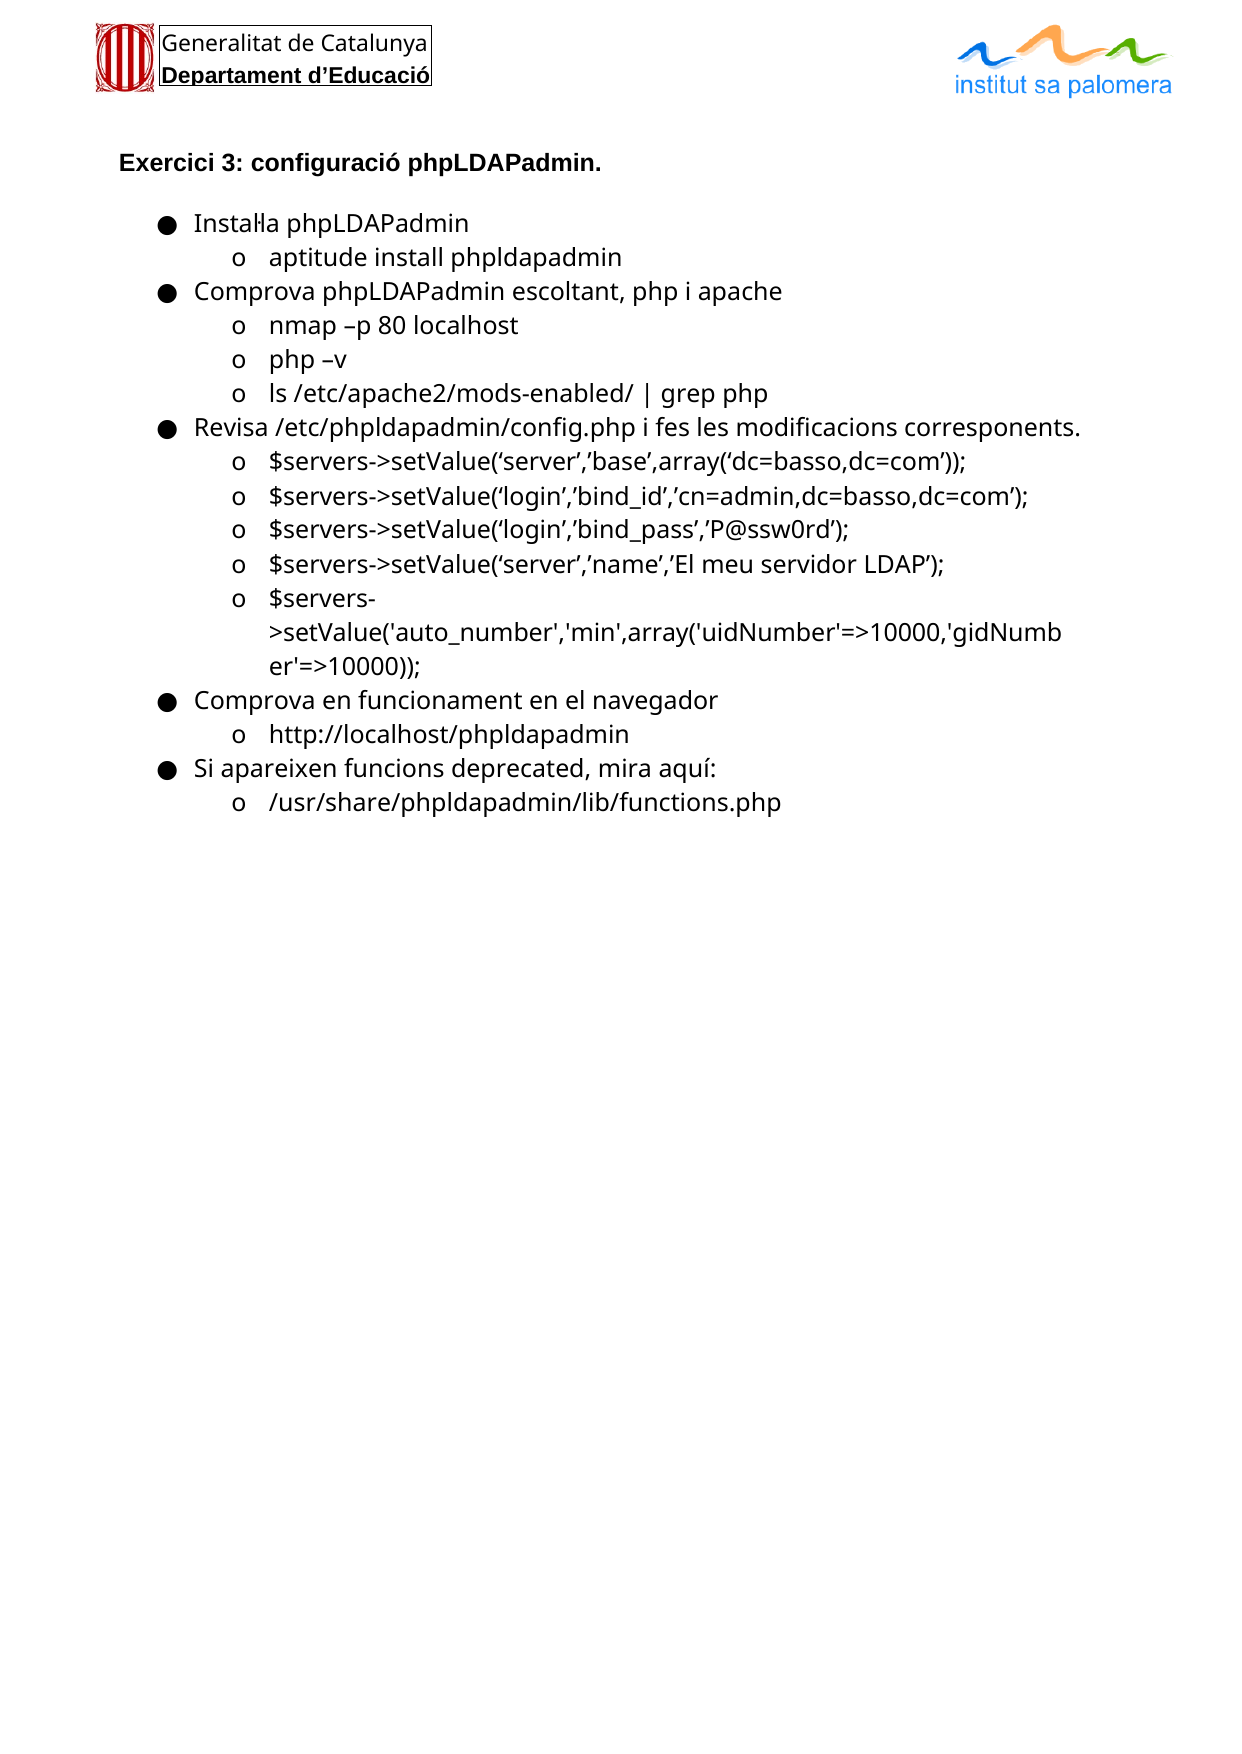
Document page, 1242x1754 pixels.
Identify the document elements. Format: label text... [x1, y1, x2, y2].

list ls /etc/apache2/mods-enabled/ | grep php [231, 376, 1133, 410]
list Si apareixen funcions deprecated, mira aquí: [156, 751, 1133, 785]
list nmap –p 80 localhost [231, 308, 1133, 342]
list $servers->setValue(‘login’,’bind_id’,’cn=admin,dc=basso,dc=com’); [231, 478, 1133, 512]
list $servers->setValue(‘login’,’bind_pass’,’P@ssw0rd’); [231, 512, 1133, 546]
list /usr/share/phpldapadmin/lib/functions.php [231, 785, 1133, 819]
list $servers->setValue('auto_number','min',array('uidNumber'=>10000,'gidNumb er'=>10000)); [231, 580, 1120, 682]
list Instal·la phpLDAPadmin [156, 206, 1133, 240]
list Revisa /etc/phpldapadmin/config.php i fes les modificacions corresponents. [156, 410, 1133, 444]
list Comprova phpLDAPadmin escoltant, php i apache [156, 274, 1133, 308]
list $servers->setValue(‘server’,’base’,array(‘dc=basso,dc=com’)); [231, 444, 1133, 478]
picture [95, 22, 155, 94]
list aptitude install phpldapadmin [231, 240, 1133, 274]
picture [948, 21, 1177, 102]
list Comprova en funcionament en el navegador [156, 682, 1133, 717]
list $servers->setValue(‘server’,’name’,’El meu servidor LDAP’); [231, 546, 1133, 580]
list http://localhost/phpldapadmin [231, 717, 1133, 751]
subtitle Exercici 3: configuració phpLDAPadmin. [119, 148, 1133, 177]
list php –v [231, 342, 1133, 376]
